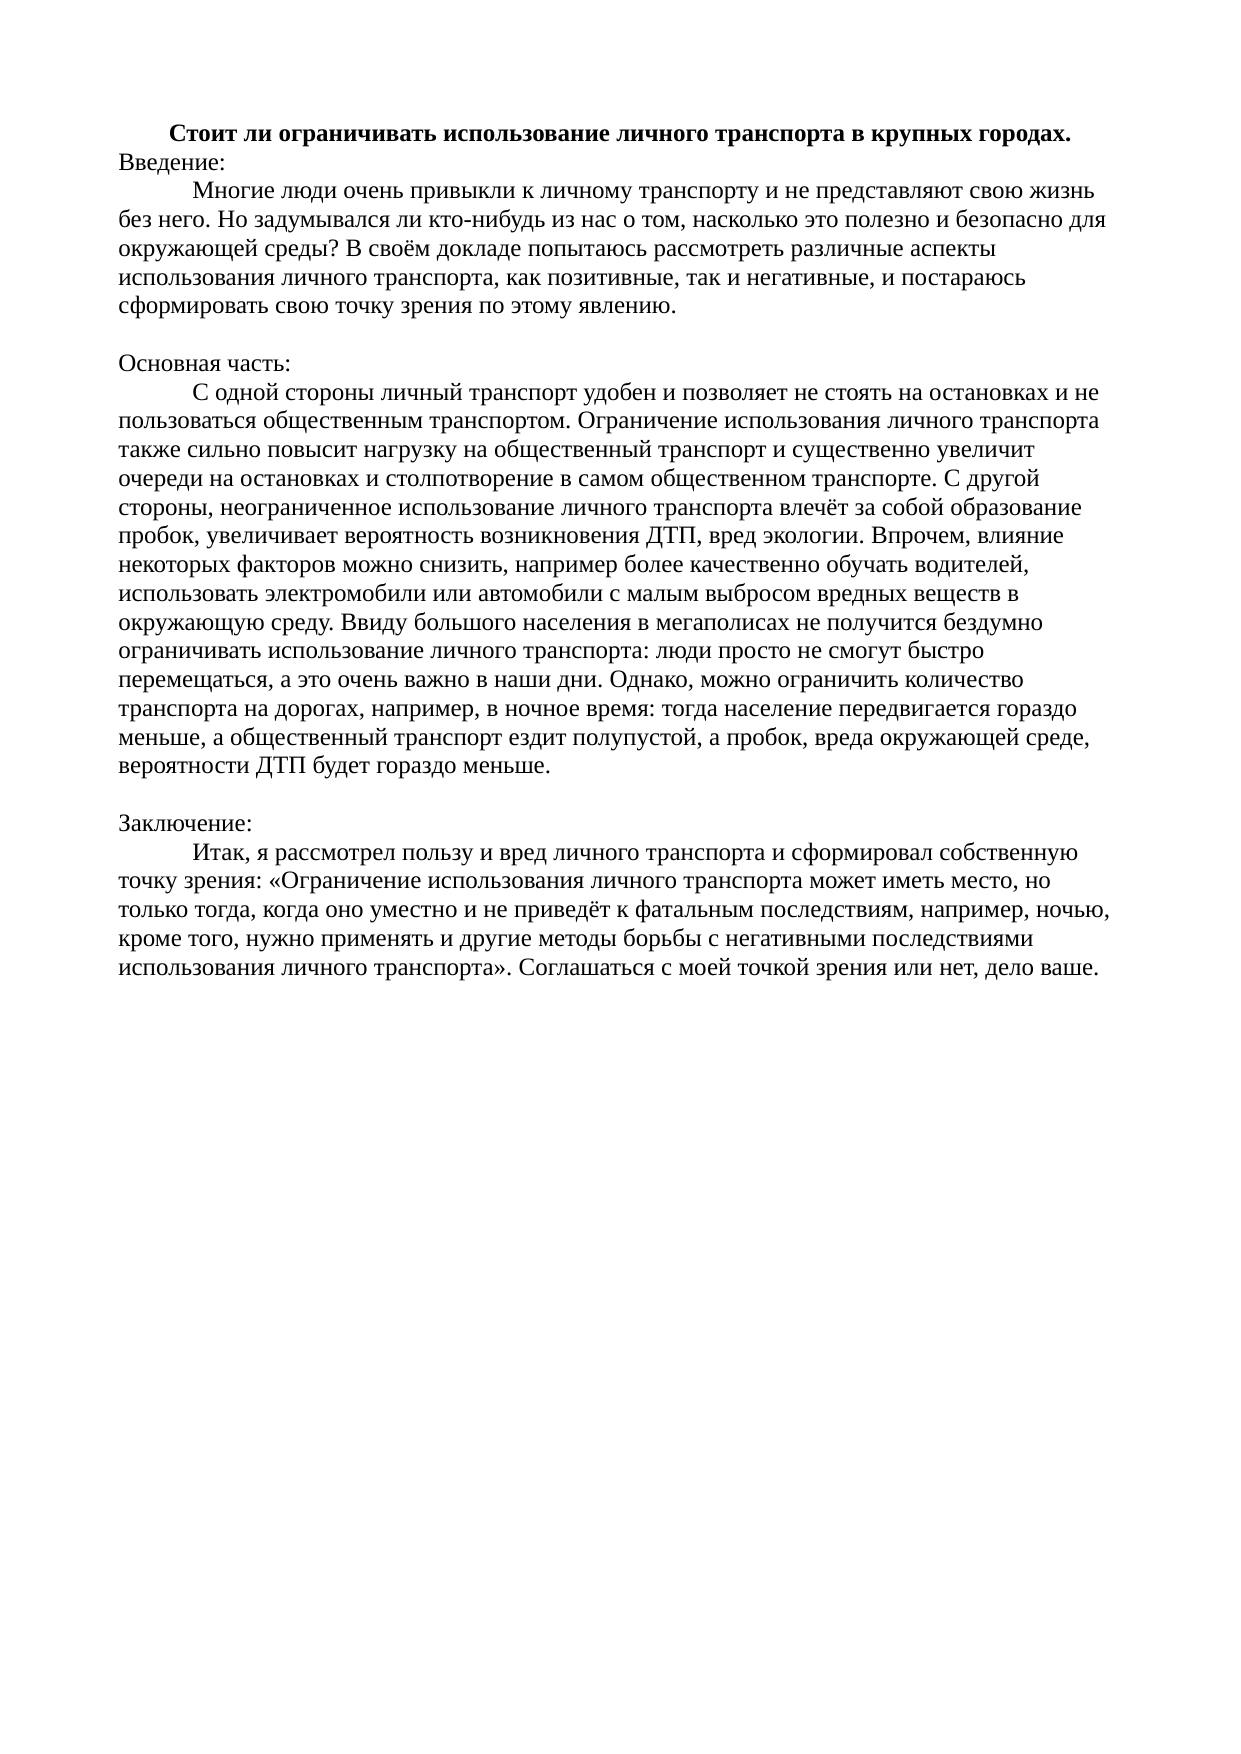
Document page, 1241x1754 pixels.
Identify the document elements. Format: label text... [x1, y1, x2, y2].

text С одной стороны личный транспорт удобен и позволяет не стоять на остановках и не пользоваться общественным транспортом. Ограничение использования личного транспорта также сильно повысит нагрузку на общественный транспорт и существенно увеличит очереди на остановках и столпотворение в самом общественном транспорте. С другой стороны, неограниченное использование личного транспорта влечёт за собой образование пробок, увеличивает вероятность возникновения ДТП, вред экологии. Впрочем, влияние некоторых факторов можно снизить, например более качественно обучать водителей, использовать электромобили или автомобили с малым выбросом вредных веществ в окружающую среду. Ввиду большого населения в мегаполисах не получится бездумно ограничивать использование личного транспорта: люди просто не смогут быстро перемещаться, а это очень важно в наши дни. Однако, можно ограничить количество транспорта на дорогах, например, в ночное время: тогда население передвигается гораздо меньше, а общественный транспорт ездит полупустой, а пробок, вреда окружающей среде, вероятности ДТП будет гораздо меньше. [118, 377, 1122, 779]
text Итак, я рассмотрел пользу и вред личного транспорта и сформировал собственную точку зрения: «Ограничение использования личного транспорта может иметь место, но только тогда, когда оно уместно и не приведёт к фатальным последствиям, например, ночью, кроме того, нужно применять и другие методы борьбы с негативными последствиями использования личного транспорта». Соглашаться с моей точкой зрения или нет, дело ваше. [118, 837, 1122, 981]
text Стоит ли ограничивать использование личного транспорта в крупных городах. [118, 118, 1122, 147]
text Многие люди очень привыкли к личному транспорту и не представляют свою жизнь без него. Но задумывался ли кто-нибудь из нас о том, насколько это полезно и безопасно для окружающей среды? В своём докладе попытаюсь рассмотреть различные аспекты использования личного транспорта, как позитивные, так и негативные, и постараюсь сформировать свою точку зрения по этому явлению. [118, 176, 1122, 319]
text Введение: [118, 147, 1122, 176]
text Основная часть: [118, 348, 1122, 377]
text Заключение: [118, 808, 1122, 837]
